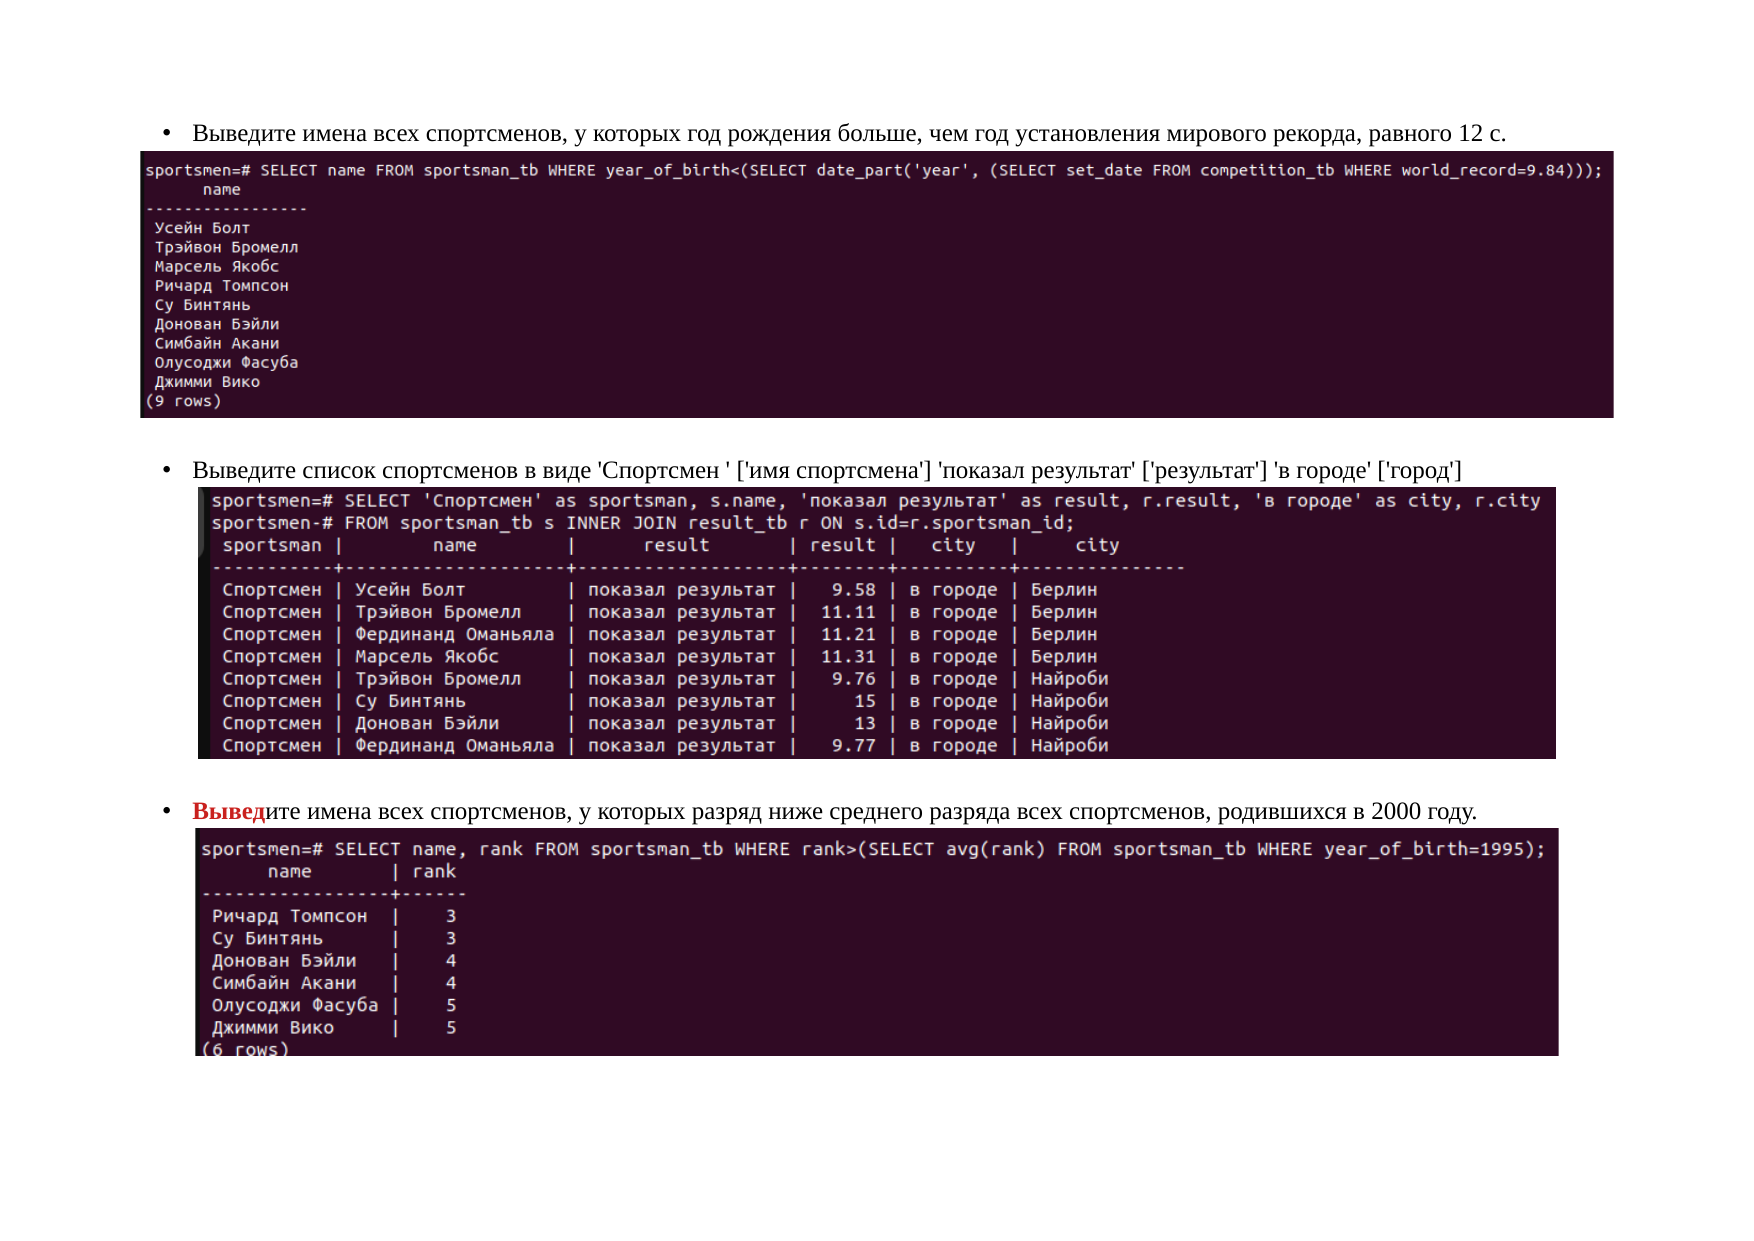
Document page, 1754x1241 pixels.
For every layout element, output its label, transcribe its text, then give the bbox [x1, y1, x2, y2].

list Выведите имена всех спортсменов, у которых год рождения больше, чем год установления мирового рекорда, равного 12 с. [162, 118, 1636, 147]
picture [198, 487, 1556, 759]
picture [140, 151, 1614, 418]
list Выведите имена всех спортсменов, у которых разряд ниже среднего разряда всех спортсменов, родившихся в 2000 году. [162, 796, 1636, 824]
picture [195, 828, 1559, 1056]
list Выведите список спортсменов в виде 'Спортсмен ' ['имя спортсмена'] 'показал результат' ['результат'] 'в городе' ['город'] [162, 455, 1636, 483]
